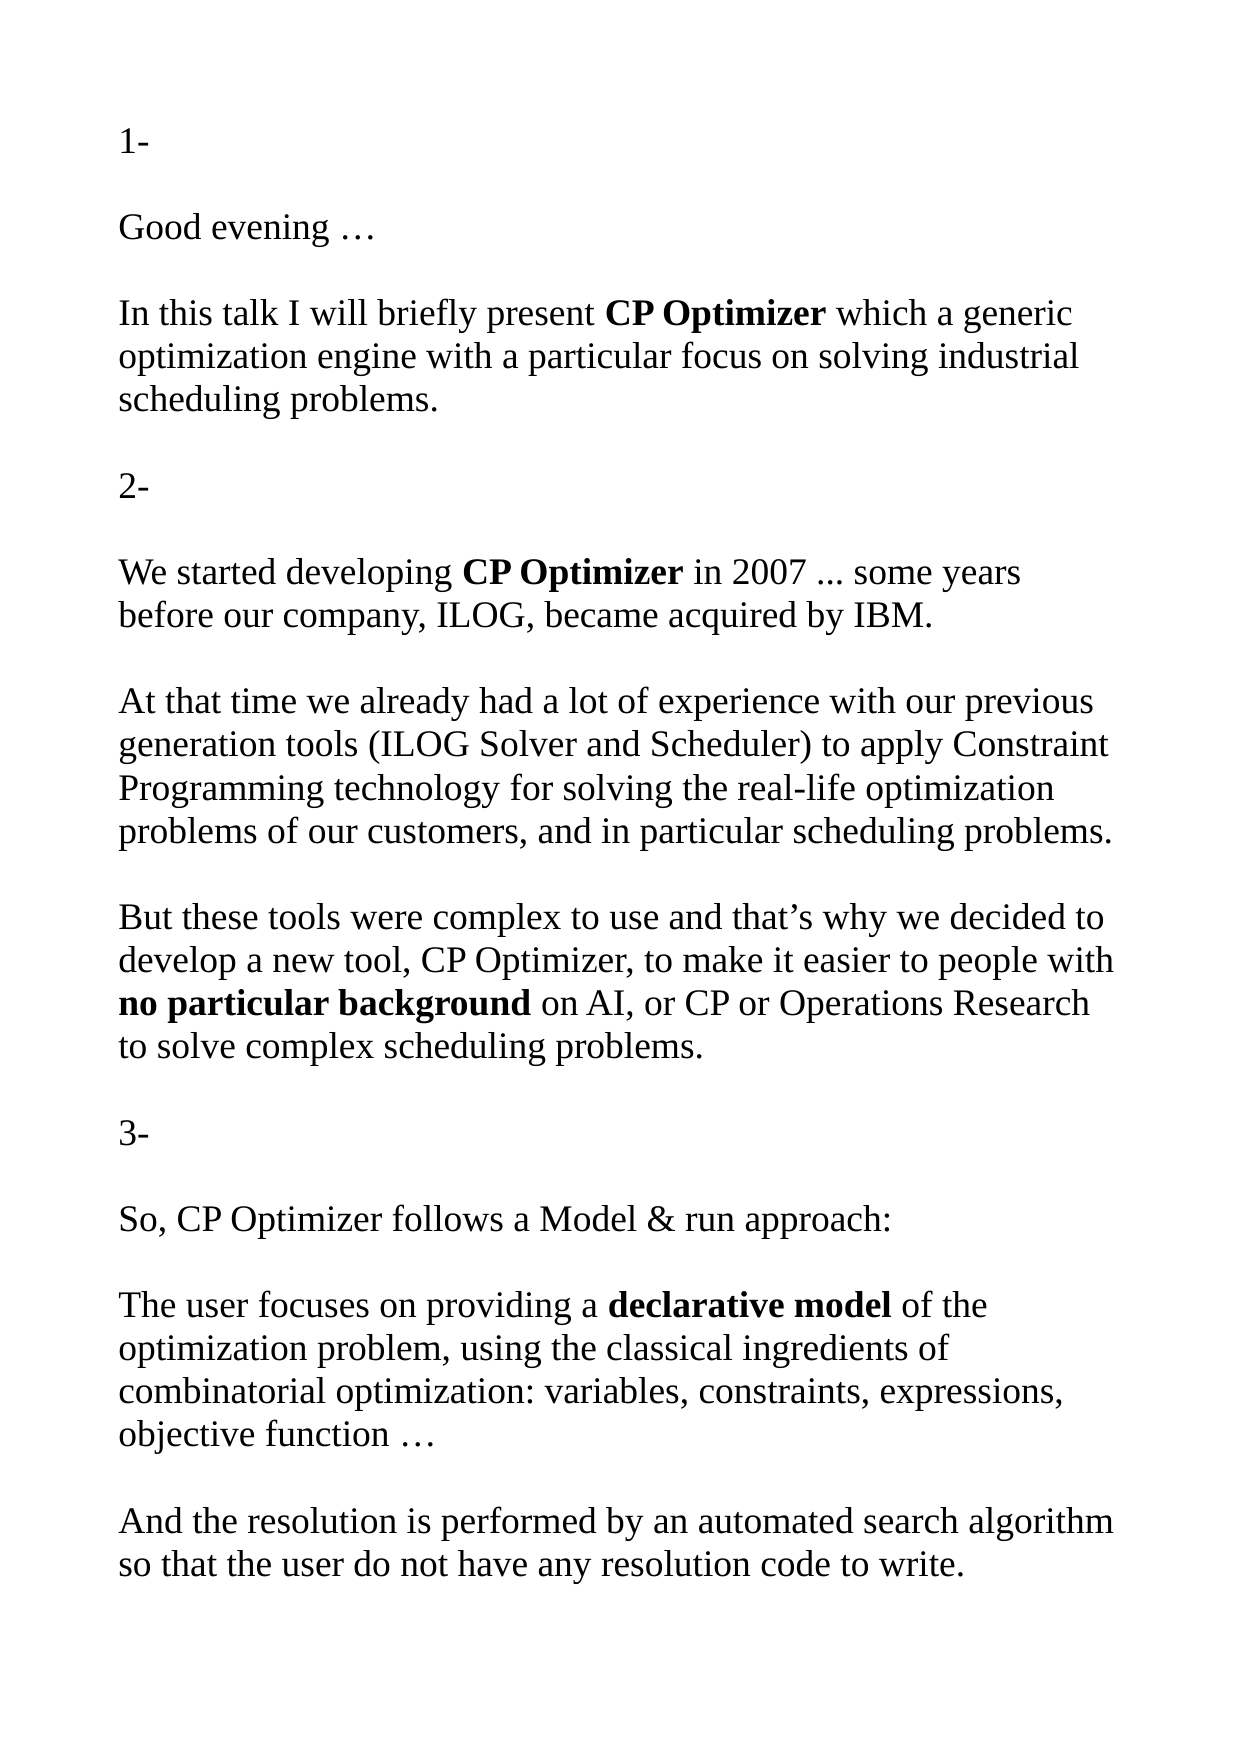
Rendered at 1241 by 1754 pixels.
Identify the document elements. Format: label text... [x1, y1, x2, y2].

text Good evening … [118, 204, 1122, 247]
text So, CP Optimizer follows a Model & run approach: [118, 1196, 1122, 1239]
text At that time we already had a lot of experience with our previous generation tools (ILOG Solver and Scheduler) to apply Constraint Programming technology for solving the real-life optimization problems of our customers, and in particular scheduling problems. [118, 679, 1122, 851]
text In this talk I will briefly present CP Optimizer which a generic optimization engine with a particular focus on solving industrial scheduling problems. [118, 291, 1122, 420]
text The user focuses on providing a declarative model of the optimization problem, using the classical ingredients of combinatorial optimization: variables, constraints, expressions, objective function … [118, 1282, 1122, 1455]
text 3- [118, 1110, 1122, 1153]
text 2- [118, 463, 1122, 506]
text 1- [118, 118, 1122, 161]
text And the resolution is performed by an automated search algorithm so that the user do not have any resolution code to write. [118, 1498, 1122, 1584]
text We started developing CP Optimizer in 2007 ... some years before our company, ILOG, became acquired by IBM. [118, 549, 1122, 636]
text But these tools were complex to use and that’s why we decided to develop a new tool, CP Optimizer, to make it easier to people with no particular background on AI, or CP or Operations Research to solve complex scheduling problems. [118, 894, 1122, 1067]
